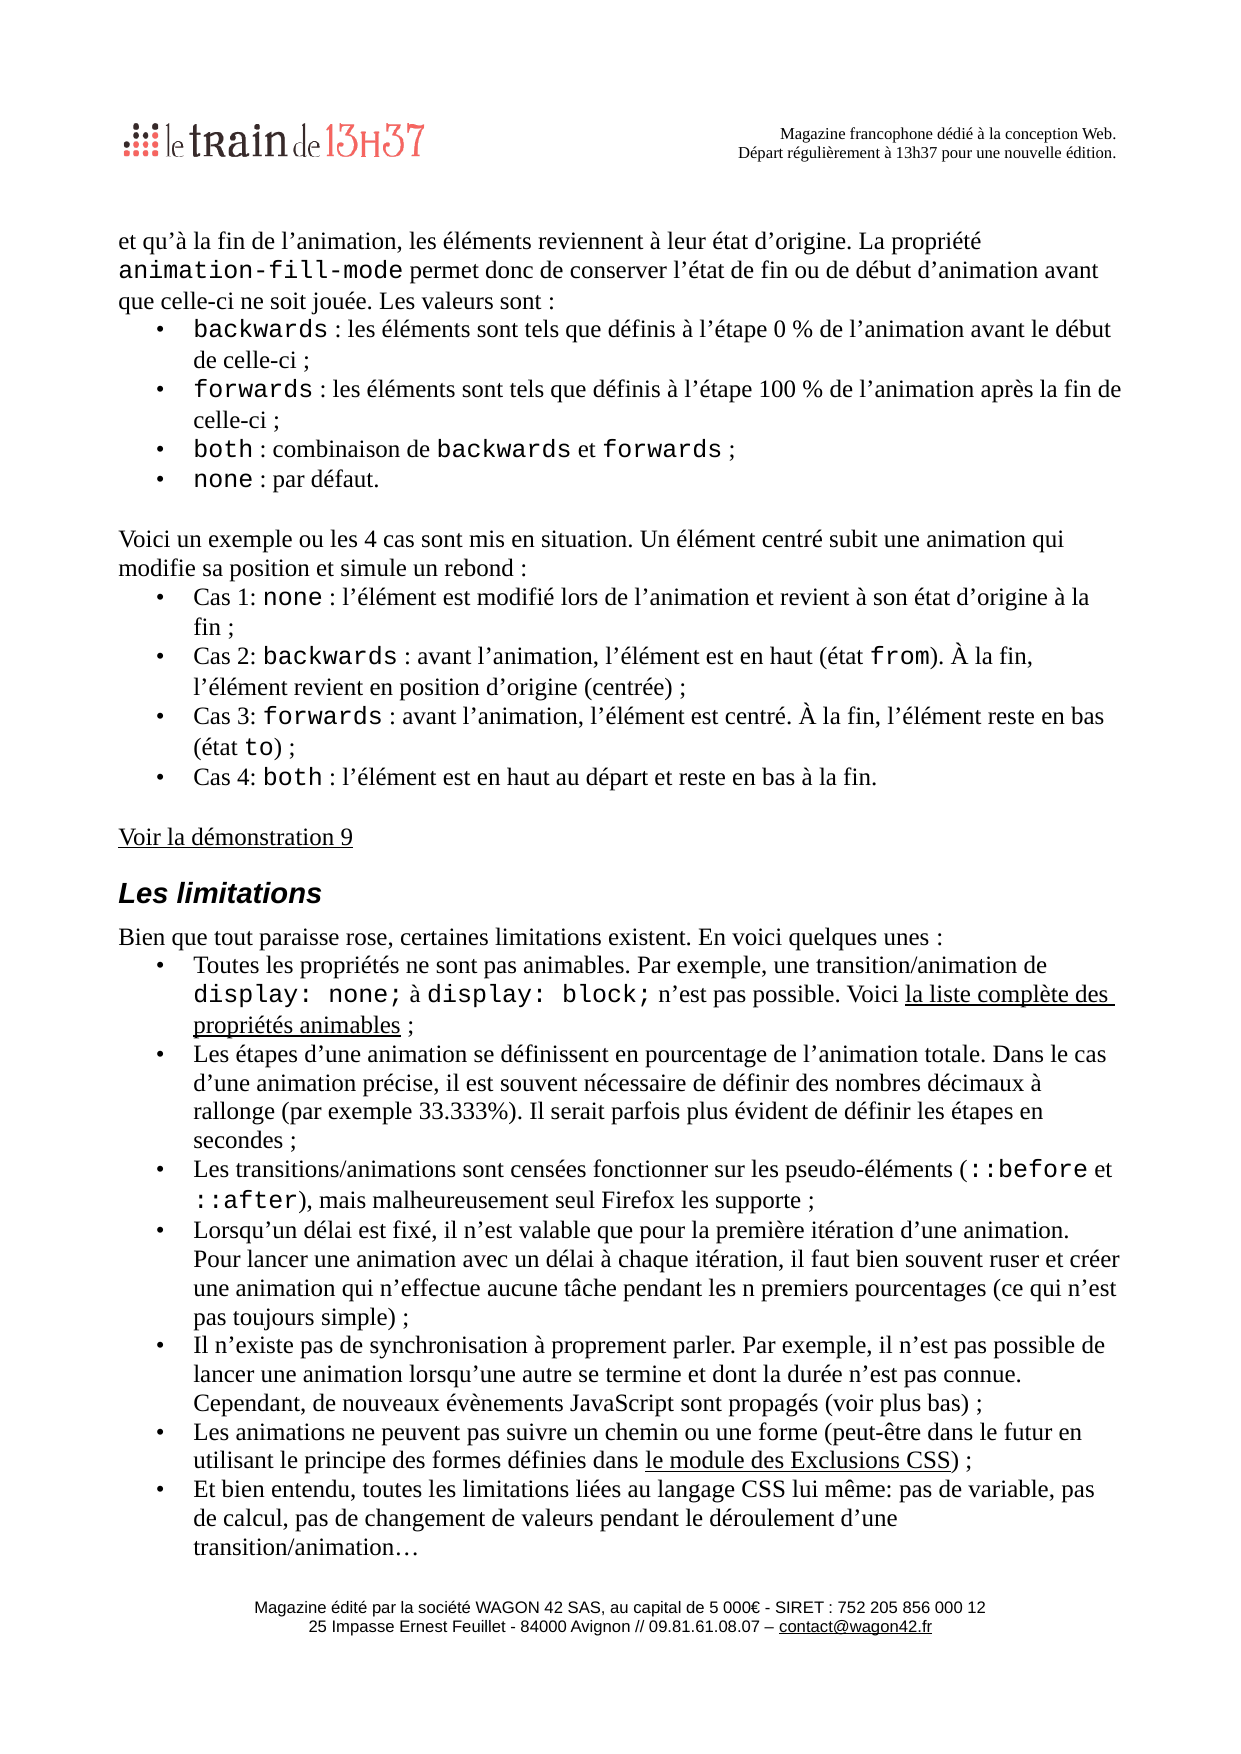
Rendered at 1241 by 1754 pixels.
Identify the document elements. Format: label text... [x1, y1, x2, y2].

picture [123, 123, 425, 157]
list none : par défaut. [156, 464, 1122, 495]
text et qu’à la fin de l’animation, les éléments reviennent à leur état d’origine. La propriété animation-fill-mode permet donc de conserver l’état de fin ou de début d’animation avant que celle-ci ne soit jouée. Les valeurs sont : [118, 226, 1122, 314]
list backwards : les éléments sont tels que définis à l’étape 0 % de l’animation avant le début de celle-ci ; [156, 314, 1122, 374]
list Les transitions/animations sont censées fonctionner sur les pseudo-éléments (::before et ::after), mais malheureusement seul Firefox les supporte ; [156, 1154, 1122, 1216]
list Les étapes d’une animation se définissent en pourcentage de l’animation totale. Dans le cas d’une animation précise, il est souvent nécessaire de définir des nombres décimaux à rallonge (par exemple 33.333%). Il serait parfois plus évident de définir les étapes en secondes ; [156, 1039, 1122, 1154]
text Bien que tout paraisse rose, certaines limitations existent. En voici quelques unes : [118, 922, 1122, 951]
list Toutes les propriétés ne sont pas animables. Par exemple, une transition/animation de display: none; à display: block; n’est pas possible. Voici la liste complète des propriétés animables ; [156, 951, 1122, 1039]
list Cas 1: none : l’élément est modifié lors de l’animation et revient à son état d’origine à la fin ; [156, 582, 1122, 641]
text Voici un exemple ou les 4 cas sont mis en situation. Un élément centré subit une animation qui modifie sa position et simule un rebond : [118, 524, 1122, 582]
list Cas 3: forwards : avant l’animation, l’élément est centré. À la fin, l’élément reste en bas (état to) ; [156, 701, 1122, 762]
list both : combinaison de backwards et forwards ; [156, 434, 1122, 464]
list Cas 4: both : l’élément est en haut au départ et reste en bas à la fin. [156, 762, 1122, 793]
subtitle Les limitations [118, 876, 1122, 909]
list forwards : les éléments sont tels que définis à l’étape 100 % de l’animation après la fin de celle-ci ; [156, 374, 1122, 434]
list Lorsqu’un délai est fixé, il n’est valable que pour la première itération d’une animation. Pour lancer une animation avec un délai à chaque itération, il faut bien souvent ruser et créer une animation qui n’effectue aucune tâche pendant les n premiers pourcentages (ce qui n’est pas toujours simple) ; [156, 1216, 1122, 1331]
text Voir la démonstration 9 [118, 822, 1122, 851]
list Et bien entendu, toutes les limitations liées au langage CSS lui même: pas de variable, pas de calcul, pas de changement de valeurs pendant le déroulement d’une transition/animation… [156, 1474, 1122, 1561]
list Il n’existe pas de synchronisation à proprement parler. Par exemple, il n’est pas possible de lancer une animation lorsqu’une autre se termine et dont la durée n’est pas connue. Cependant, de nouveaux évènements JavaScript sont propagés (voir plus bas) ; [156, 1331, 1122, 1417]
list Cas 2: backwards : avant l’animation, l’élément est en haut (état from). À la fin, l’élément revient en position d’origine (centrée) ; [156, 641, 1122, 701]
list Les animations ne peuvent pas suivre un chemin ou une forme (peut-être dans le futur en utilisant le principe des formes définies dans le module des Exclusions CSS) ; [156, 1417, 1122, 1474]
